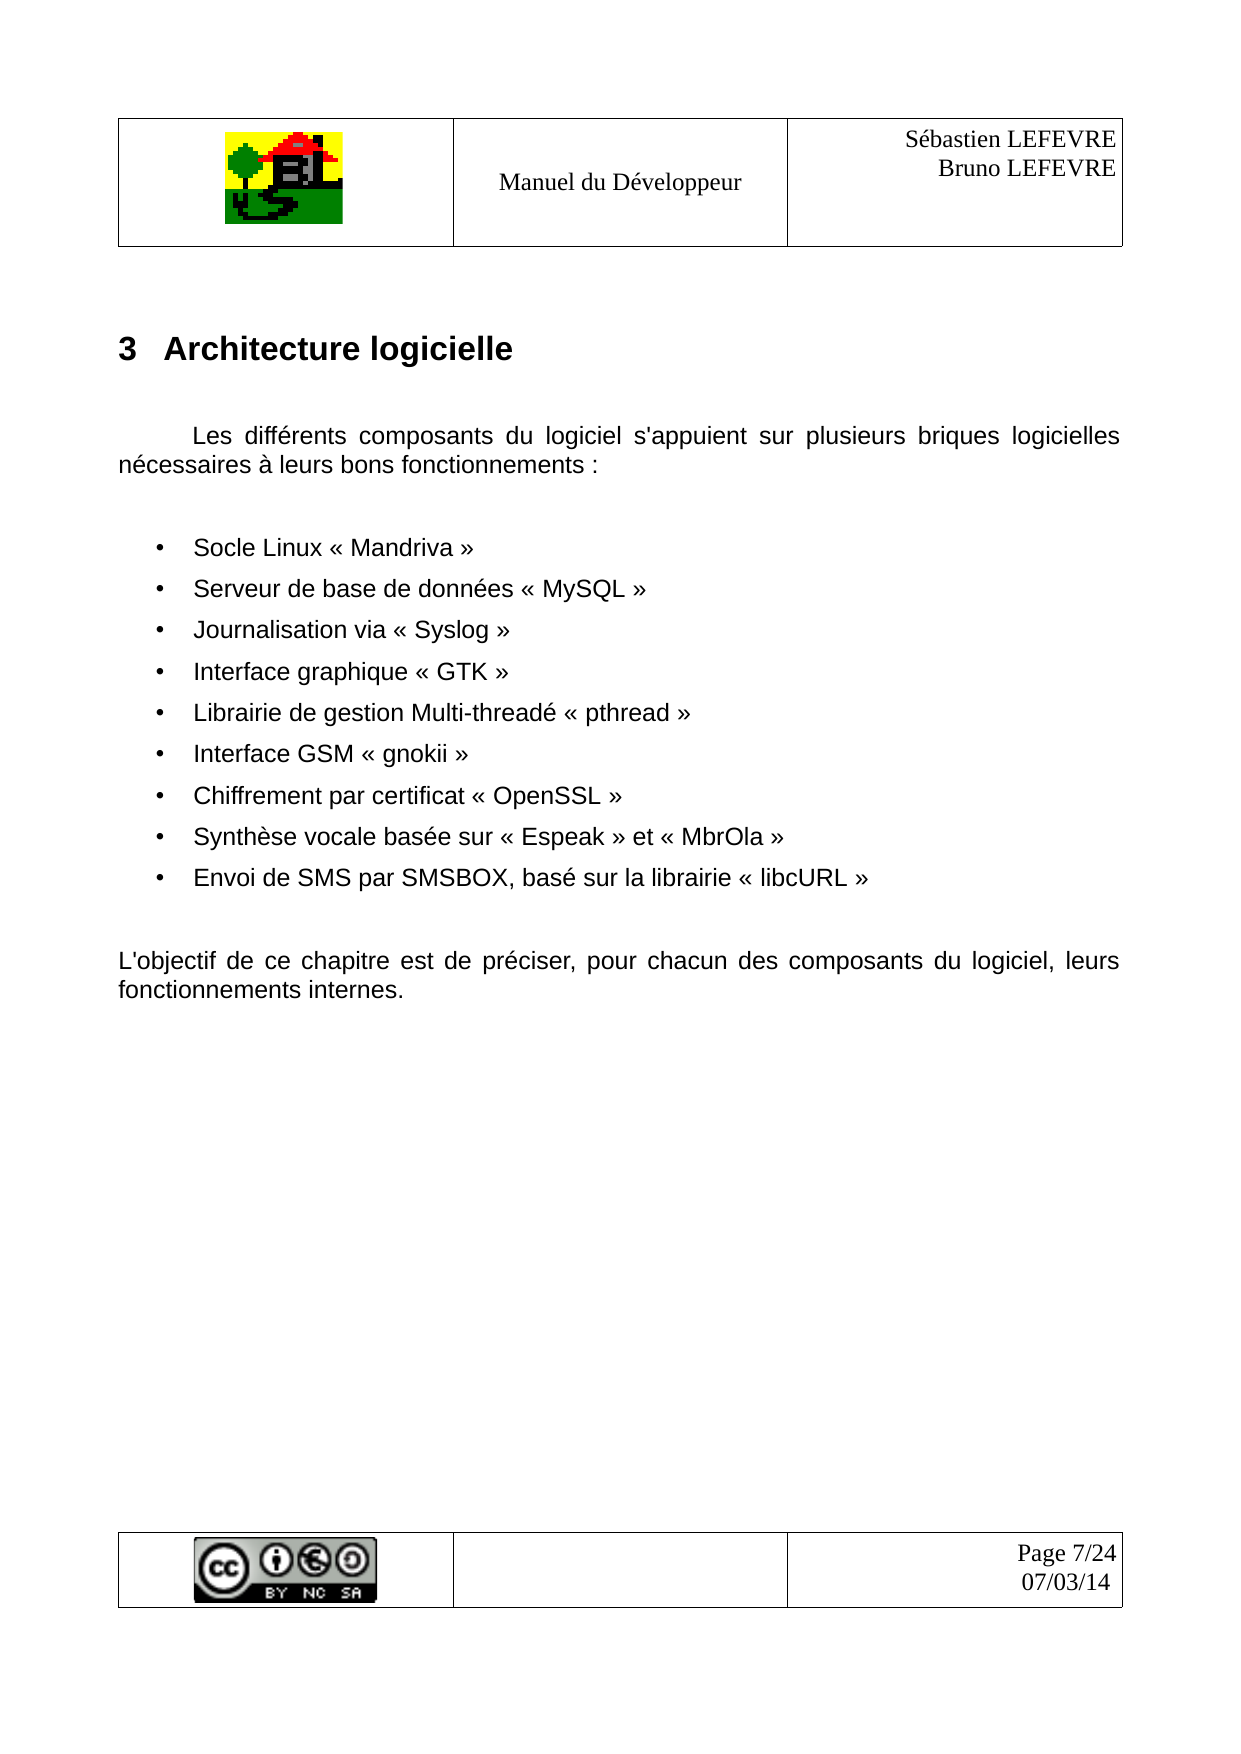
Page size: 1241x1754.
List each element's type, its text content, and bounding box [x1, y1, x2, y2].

text Les différents composants du logiciel s'appuient sur plusieurs briques logicielles nécessaires à leurs bons fonctionnements : [118, 421, 1122, 479]
subtitle Architecture logicielle [118, 329, 1122, 367]
list Socle Linux « Mandriva » [156, 532, 1122, 561]
list Interface graphique « GTK » [156, 657, 1122, 685]
list Chiffrement par certificat « OpenSSL » [156, 781, 1122, 809]
picture [193, 1537, 378, 1603]
list Journalisation via « Syslog » [156, 615, 1122, 644]
text L'objectif de ce chapitre est de préciser, pour chacun des composants du logiciel, leurs fonctionnements internes. [118, 946, 1122, 1003]
list Librairie de gestion Multi-threadé « pthread » [156, 698, 1122, 727]
list Synthèse vocale basée sur « Espeak » et « MbrOla » [156, 822, 1122, 851]
picture [225, 132, 343, 224]
list Interface GSM « gnokii » [156, 739, 1122, 768]
list Serveur de base de données « MySQL » [156, 574, 1122, 603]
list Envoi de SMS par SMSBOX, basé sur la librairie « libcURL » [156, 863, 1122, 892]
